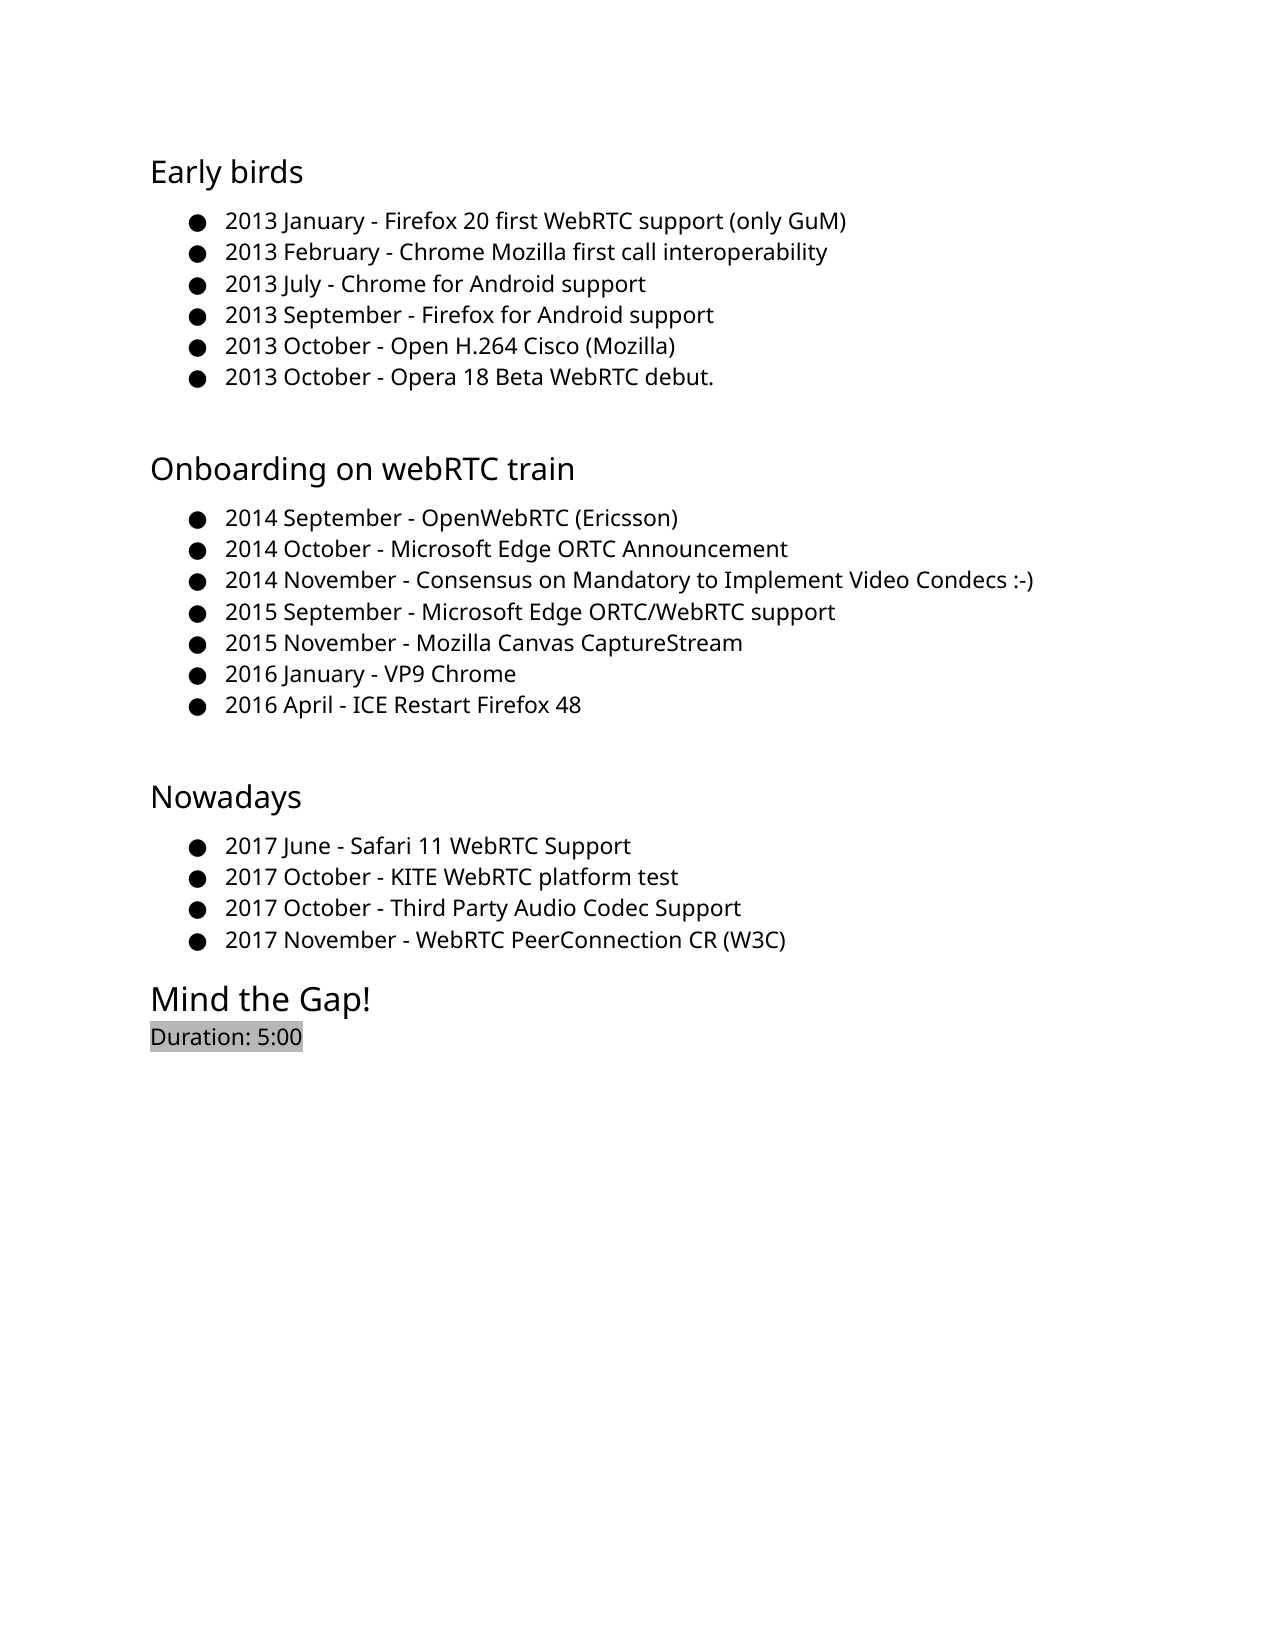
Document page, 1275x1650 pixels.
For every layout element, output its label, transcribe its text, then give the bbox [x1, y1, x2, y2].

list 2015 November - Mozilla Canvas CaptureStream [187, 627, 1125, 658]
list 2013 October - Open H.264 Cisco (Mozilla) [187, 330, 1125, 361]
list 2017 November - WebRTC PeerConnection CR (W3C) [187, 924, 1125, 955]
list 2017 October - KITE WebRTC platform test [187, 861, 1125, 892]
list 2014 October - Microsoft Edge ORTC Announcement [187, 533, 1125, 564]
list 2014 November - Consensus on Mandatory to Implement Video Condecs :-) [187, 564, 1125, 596]
list 2017 October - Third Party Audio Codec Support [187, 892, 1125, 924]
list 2013 July - Chrome for Android support [187, 268, 1125, 299]
list 2016 April - ICE Restart Firefox 48 [187, 689, 1125, 721]
subtitle Onboarding on webRTC train [150, 447, 1125, 489]
subtitle Mind the Gap! [150, 976, 1125, 1021]
list 2015 September - Microsoft Edge ORTC/WebRTC support [187, 596, 1125, 627]
text Duration: 5:00 [150, 1021, 1125, 1052]
subtitle Nowadays [150, 775, 1125, 817]
list 2013 September - Firefox for Android support [187, 299, 1125, 330]
subtitle Early birds [150, 150, 1125, 193]
list 2013 February - Chrome Mozilla first call interoperability [187, 236, 1125, 268]
list 2013 January - Firefox 20 first WebRTC support (only GuM) [187, 205, 1125, 236]
list 2016 January - VP9 Chrome [187, 658, 1125, 689]
list 2013 October - Opera 18 Beta WebRTC debut. [187, 361, 1125, 393]
list 2014 September - OpenWebRTC (Ericsson) [187, 502, 1125, 533]
list 2017 June - Safari 11 WebRTC Support [187, 830, 1125, 861]
